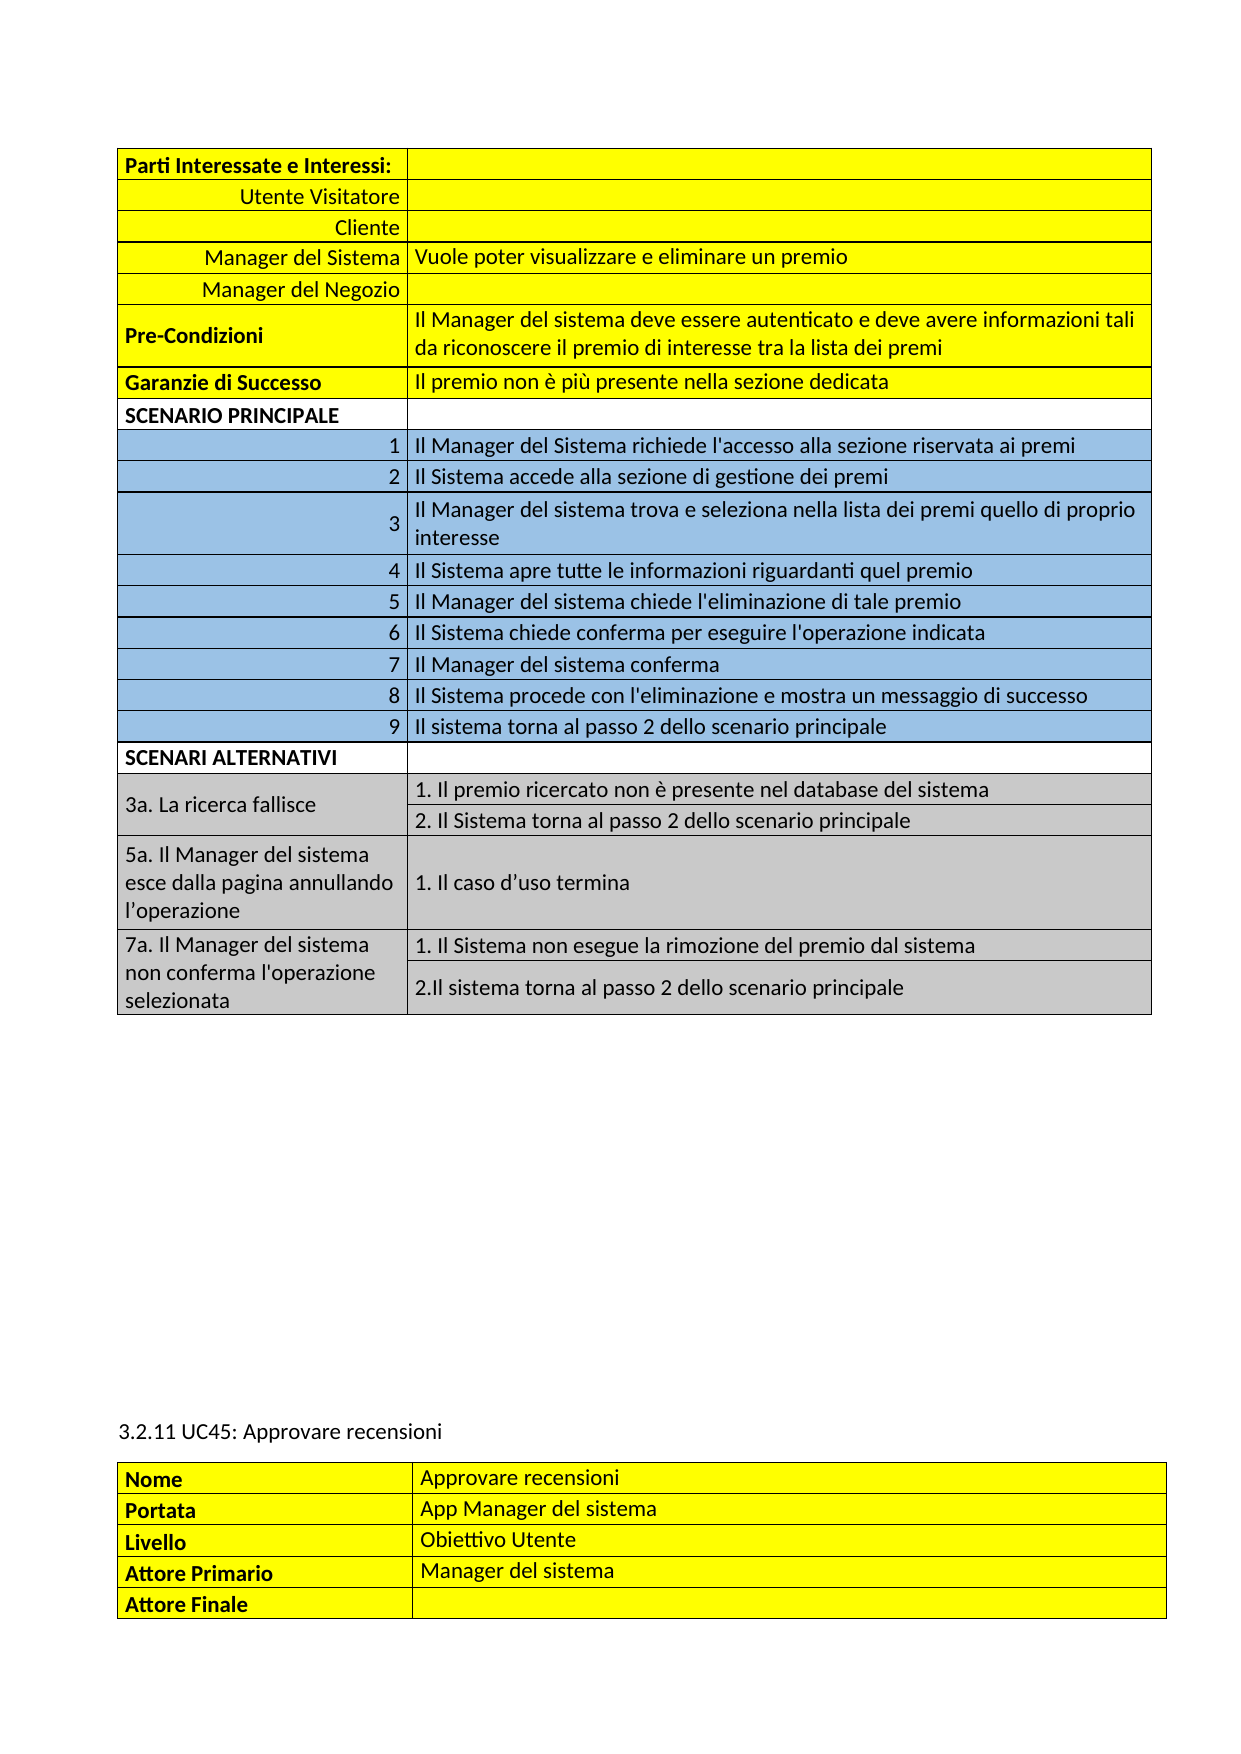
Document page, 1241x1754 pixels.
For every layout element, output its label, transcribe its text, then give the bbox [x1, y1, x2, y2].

table_cell Il Manager del Sistema richiede l'accesso alla sezione riservata ai premi [408, 430, 1151, 460]
table_cell Attore Primario [118, 1557, 412, 1587]
table_cell [408, 211, 1151, 241]
table_cell 2. Il Sistema torna al passo 2 dello scenario principale [408, 805, 1151, 835]
table_cell 6 [118, 618, 407, 648]
table_cell Manager del Sistema [118, 243, 407, 273]
table_cell 3 [118, 493, 407, 554]
table_cell 1. Il premio ricercato non è presente nel database del sistema [408, 774, 1151, 804]
table_cell Il Sistema chiede conferma per eseguire l'operazione indicata [408, 618, 1151, 648]
text 3.2.11 UC45: Approvare recensioni [118, 1417, 1122, 1445]
table_cell Pre-Condizioni [118, 305, 407, 366]
table_cell Parti Interessate e Interessi: [118, 149, 407, 179]
table_cell Obiettivo Utente [413, 1525, 1166, 1556]
table_cell 3a. La ricerca fallisce [118, 774, 407, 835]
table_cell 5a. Il Manager del sistema esce dalla pagina annullando l’operazione [118, 836, 407, 929]
table_cell 7a. Il Manager del sistema non conferma l'operazione selezionata [118, 930, 407, 1014]
table_cell 7 [118, 649, 407, 679]
table_cell Il Manager del sistema conferma [408, 649, 1151, 679]
table_cell 9 [118, 711, 407, 741]
table_cell [408, 743, 1151, 773]
table_cell 2.Il sistema torna al passo 2 dello scenario principale [408, 961, 1151, 1014]
table_cell Vuole poter visualizzare e eliminare un premio [408, 243, 1151, 273]
table_header Nome [118, 1463, 412, 1493]
table_cell Il Manager del sistema deve essere autenticato e deve avere informazioni tali da riconoscere il premio di interesse tra la lista dei premi [408, 305, 1151, 366]
table_cell Il premio non è più presente nella sezione dedicata [408, 368, 1151, 398]
table_cell Garanzie di Successo [118, 368, 407, 398]
table_cell 5 [118, 586, 407, 616]
table_cell Il Sistema apre tutte le informazioni riguardanti quel premio [408, 555, 1151, 585]
table_cell SCENARI ALTERNATIVI [118, 743, 407, 773]
table_cell App Manager del sistema [413, 1494, 1166, 1524]
table_cell Portata [118, 1494, 412, 1524]
table_cell Il Sistema procede con l'eliminazione e mostra un messaggio di successo [408, 680, 1151, 710]
table_cell [408, 399, 1151, 429]
table_cell Il Sistema accede alla sezione di gestione dei premi [408, 461, 1151, 491]
table_cell [413, 1588, 1166, 1618]
table_cell [408, 149, 1151, 179]
table_cell 2 [118, 461, 407, 491]
table_header Approvare recensioni [413, 1463, 1166, 1493]
table_cell [408, 180, 1151, 210]
table_cell 8 [118, 680, 407, 710]
table_cell [408, 274, 1151, 304]
table_cell Utente Visitatore [118, 180, 407, 210]
table_cell 1. Il Sistema non esegue la rimozione del premio dal sistema [408, 930, 1151, 960]
table_cell 1. Il caso d’uso termina [408, 836, 1151, 929]
table_cell Il Manager del sistema chiede l'eliminazione di tale premio [408, 586, 1151, 616]
table_cell Il sistema torna al passo 2 dello scenario principale [408, 711, 1151, 741]
table_cell Cliente [118, 211, 407, 241]
table_cell Il Manager del sistema trova e seleziona nella lista dei premi quello di proprio interesse [408, 493, 1151, 554]
table_cell Manager del Negozio [118, 274, 407, 304]
table_cell Attore Finale [118, 1588, 412, 1618]
table_cell Manager del sistema [413, 1557, 1166, 1587]
table_cell SCENARIO PRINCIPALE [118, 399, 407, 429]
table_cell Livello [118, 1525, 412, 1556]
table_cell 1 [118, 430, 407, 460]
table_cell 4 [118, 555, 407, 585]
